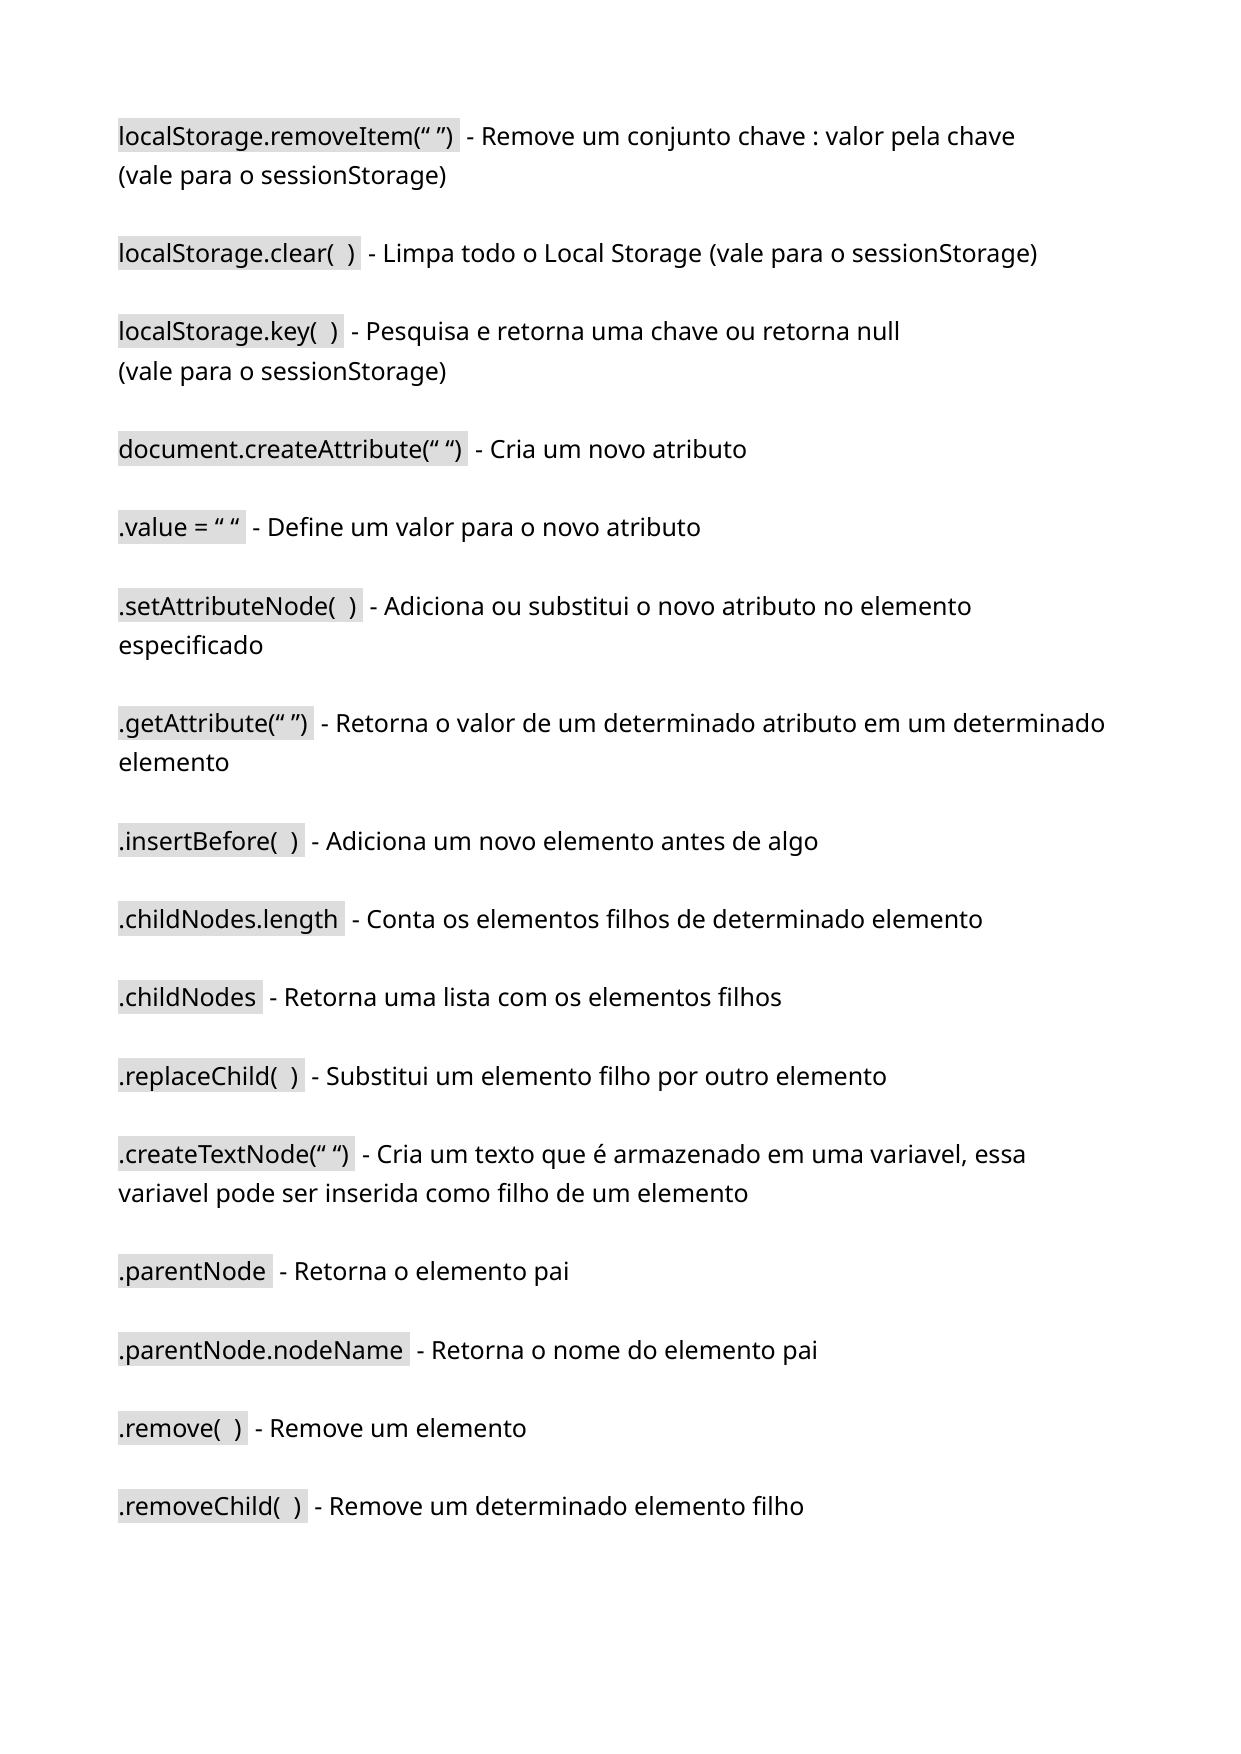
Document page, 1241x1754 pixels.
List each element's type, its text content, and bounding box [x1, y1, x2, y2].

text .insertBefore( ) - Adiciona um novo elemento antes de algo [118, 823, 1122, 857]
text .childNodes - Retorna uma lista com os elementos filhos [118, 980, 1122, 1014]
text .createTextNode(“ “) - Cria um texto que é armazenado em uma variavel, essa variavel pode ser inserida como filho de um elemento [118, 1136, 1122, 1210]
text localStorage.clear( ) - Limpa todo o Local Storage (vale para o sessionStorage) [118, 236, 1122, 270]
text .setAttributeNode( ) - Adiciona ou substitui o novo atributo no elemento especificado [118, 588, 1122, 661]
text .parentNode - Retorna o elemento pai [118, 1254, 1122, 1288]
text .removeChild( ) - Remove um determinado elemento filho [118, 1489, 1122, 1523]
text localStorage.removeItem(“ ”) - Remove um conjunto chave : valor pela chave [118, 118, 1122, 152]
text (vale para o sessionStorage) [118, 157, 1122, 191]
text .getAttribute(“ ”) - Retorna o valor de um determinado atributo em um determinado elemento [118, 706, 1122, 779]
text .remove( ) - Remove um elemento [118, 1411, 1122, 1445]
text document.createAttribute(“ “) - Cria um novo atributo [118, 431, 1122, 466]
text .childNodes.length - Conta os elementos filhos de determinado elemento [118, 901, 1122, 936]
text .replaceChild( ) - Substitui um elemento filho por outro elemento [118, 1058, 1122, 1092]
text localStorage.key( ) - Pesquisa e retorna uma chave ou retorna null [118, 314, 1122, 348]
text (vale para o sessionStorage) [118, 353, 1122, 387]
text .parentNode.nodeName - Retorna o nome do elemento pai [118, 1332, 1122, 1366]
text .value = “ “ - Define um valor para o novo atributo [118, 510, 1122, 544]
